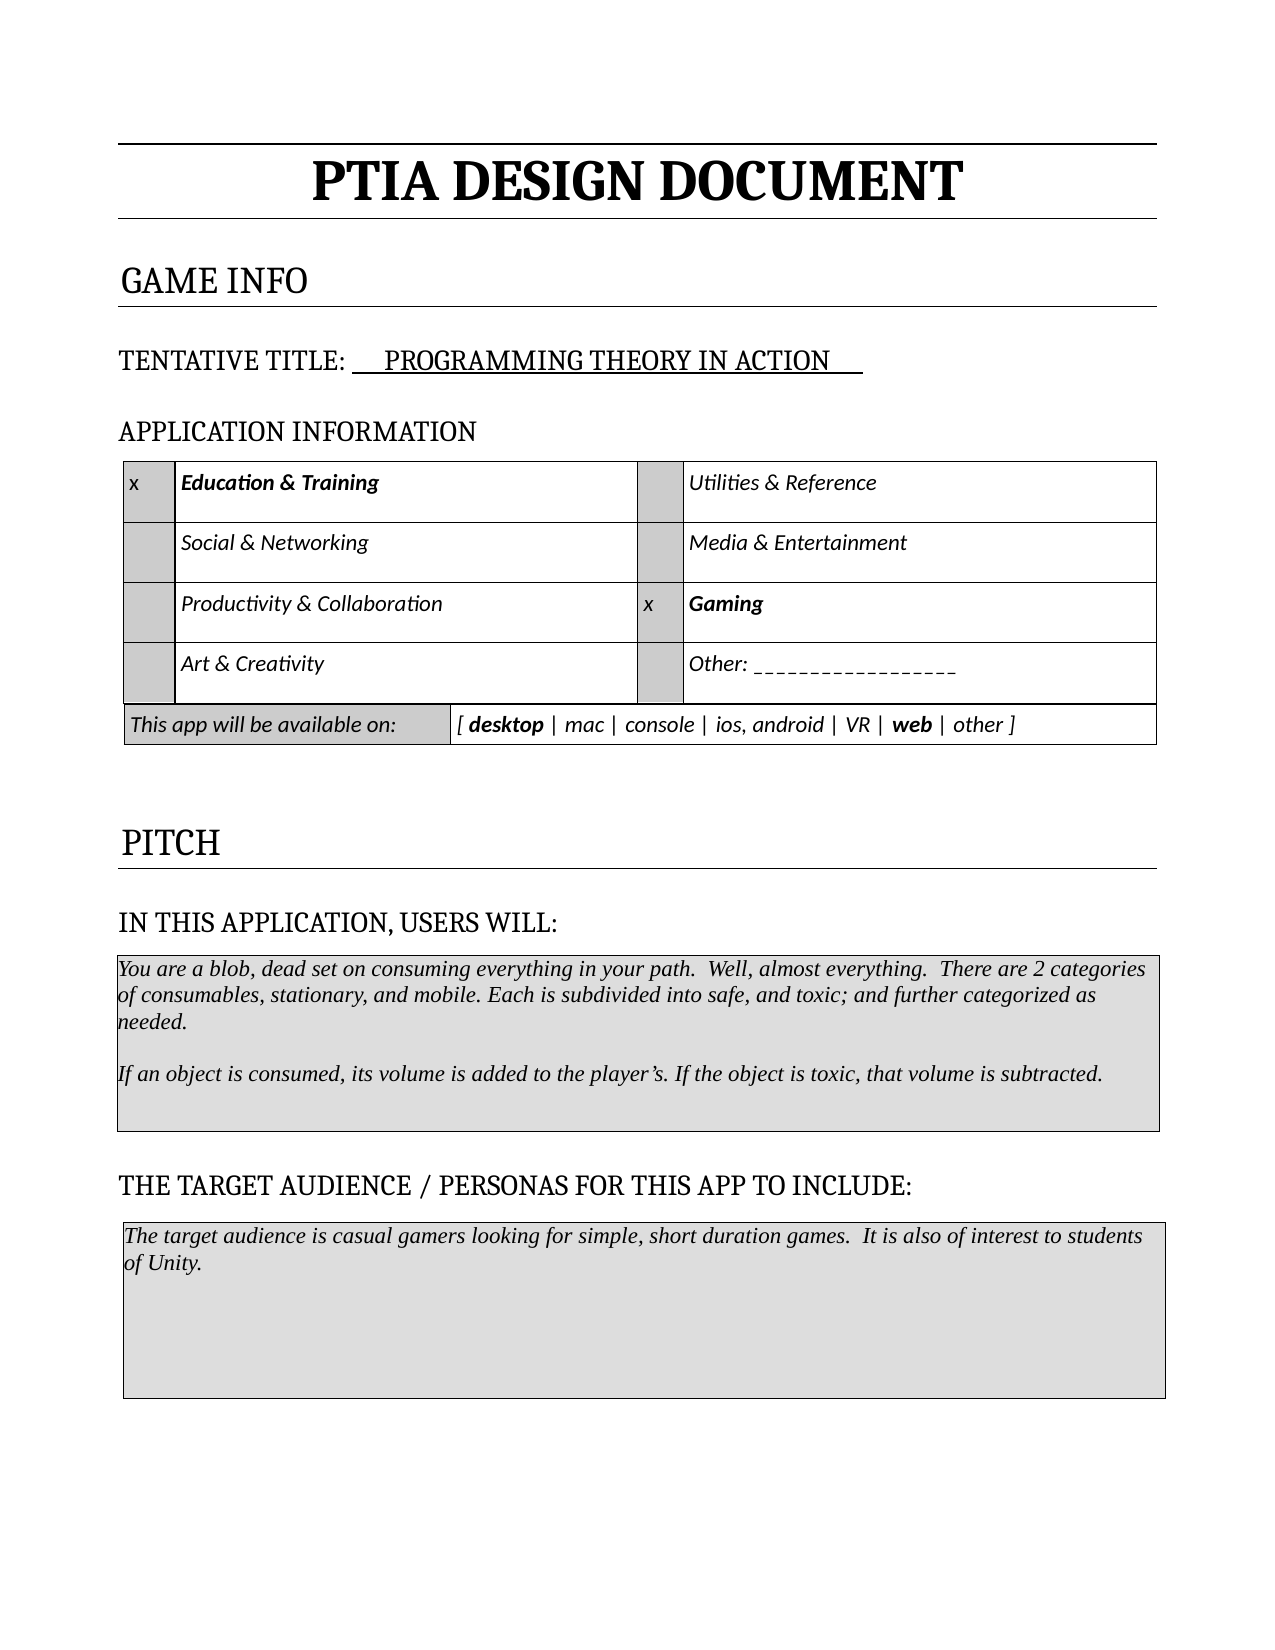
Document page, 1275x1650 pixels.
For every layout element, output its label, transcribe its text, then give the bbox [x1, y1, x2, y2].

table_cell Gaming [684, 583, 1156, 642]
table_cell x [638, 583, 683, 642]
subtitle Application information [118, 415, 1157, 449]
subtitle Tentative title: Programming theory in action [118, 344, 1157, 378]
title PTIA Design Document [118, 145, 1157, 218]
table_cell [124, 523, 174, 582]
table_header [ desktop | mac | console | ios, android | VR | web | other ] [451, 705, 1156, 744]
table_cell [638, 643, 683, 702]
table_header Education & Training [176, 462, 637, 522]
table_cell Art & Creativity [176, 643, 637, 702]
table_cell [638, 523, 683, 582]
subtitle Pitch [118, 818, 1157, 868]
table_cell Social & Networking [176, 523, 637, 582]
table_cell [124, 643, 174, 702]
table_cell [124, 583, 174, 642]
table_header This app will be available on: [125, 705, 450, 744]
table_header [638, 462, 683, 522]
table_cell Productivity & Collaboration [176, 583, 637, 642]
subtitle The target audience / personas for this app to include: [118, 1169, 1157, 1203]
table_cell Media & Entertainment [684, 523, 1156, 582]
subtitle Game info [118, 257, 1157, 306]
table_header x [124, 462, 174, 522]
table_cell Other: __________________ [684, 643, 1156, 702]
subtitle In this application, users will: [118, 906, 1157, 939]
table_header Utilities & Reference [684, 462, 1156, 522]
